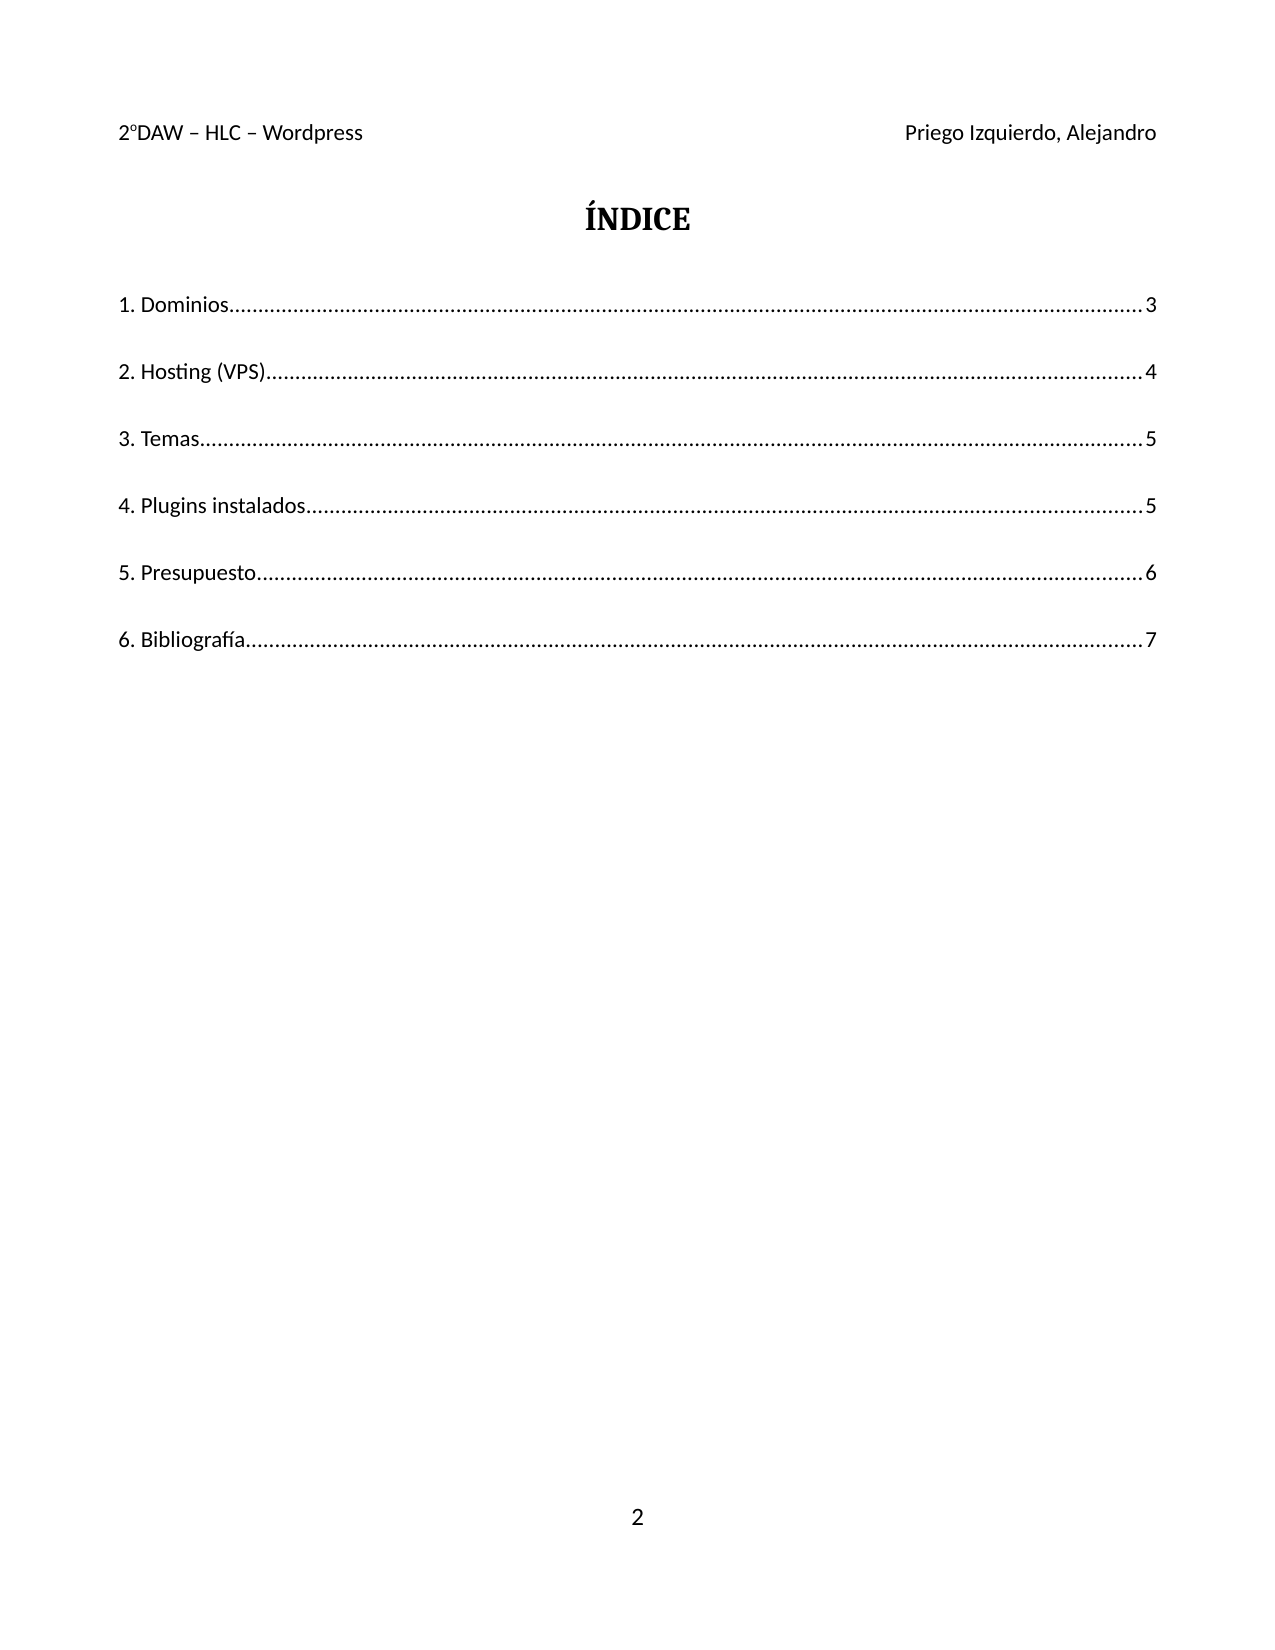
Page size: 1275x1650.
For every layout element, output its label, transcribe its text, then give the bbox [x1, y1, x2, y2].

text 3. Temas 5 [118, 424, 1157, 452]
text 1. Dominios 3 [118, 290, 1157, 318]
text 4. Plugins instalados 5 [118, 491, 1157, 519]
text 5. Presupuesto 6 [118, 558, 1157, 586]
text 2. Hosting (VPS) 4 [118, 357, 1157, 385]
text 6. Bibliografía 7 [118, 625, 1157, 653]
subtitle ÍNDICE [118, 201, 1157, 239]
